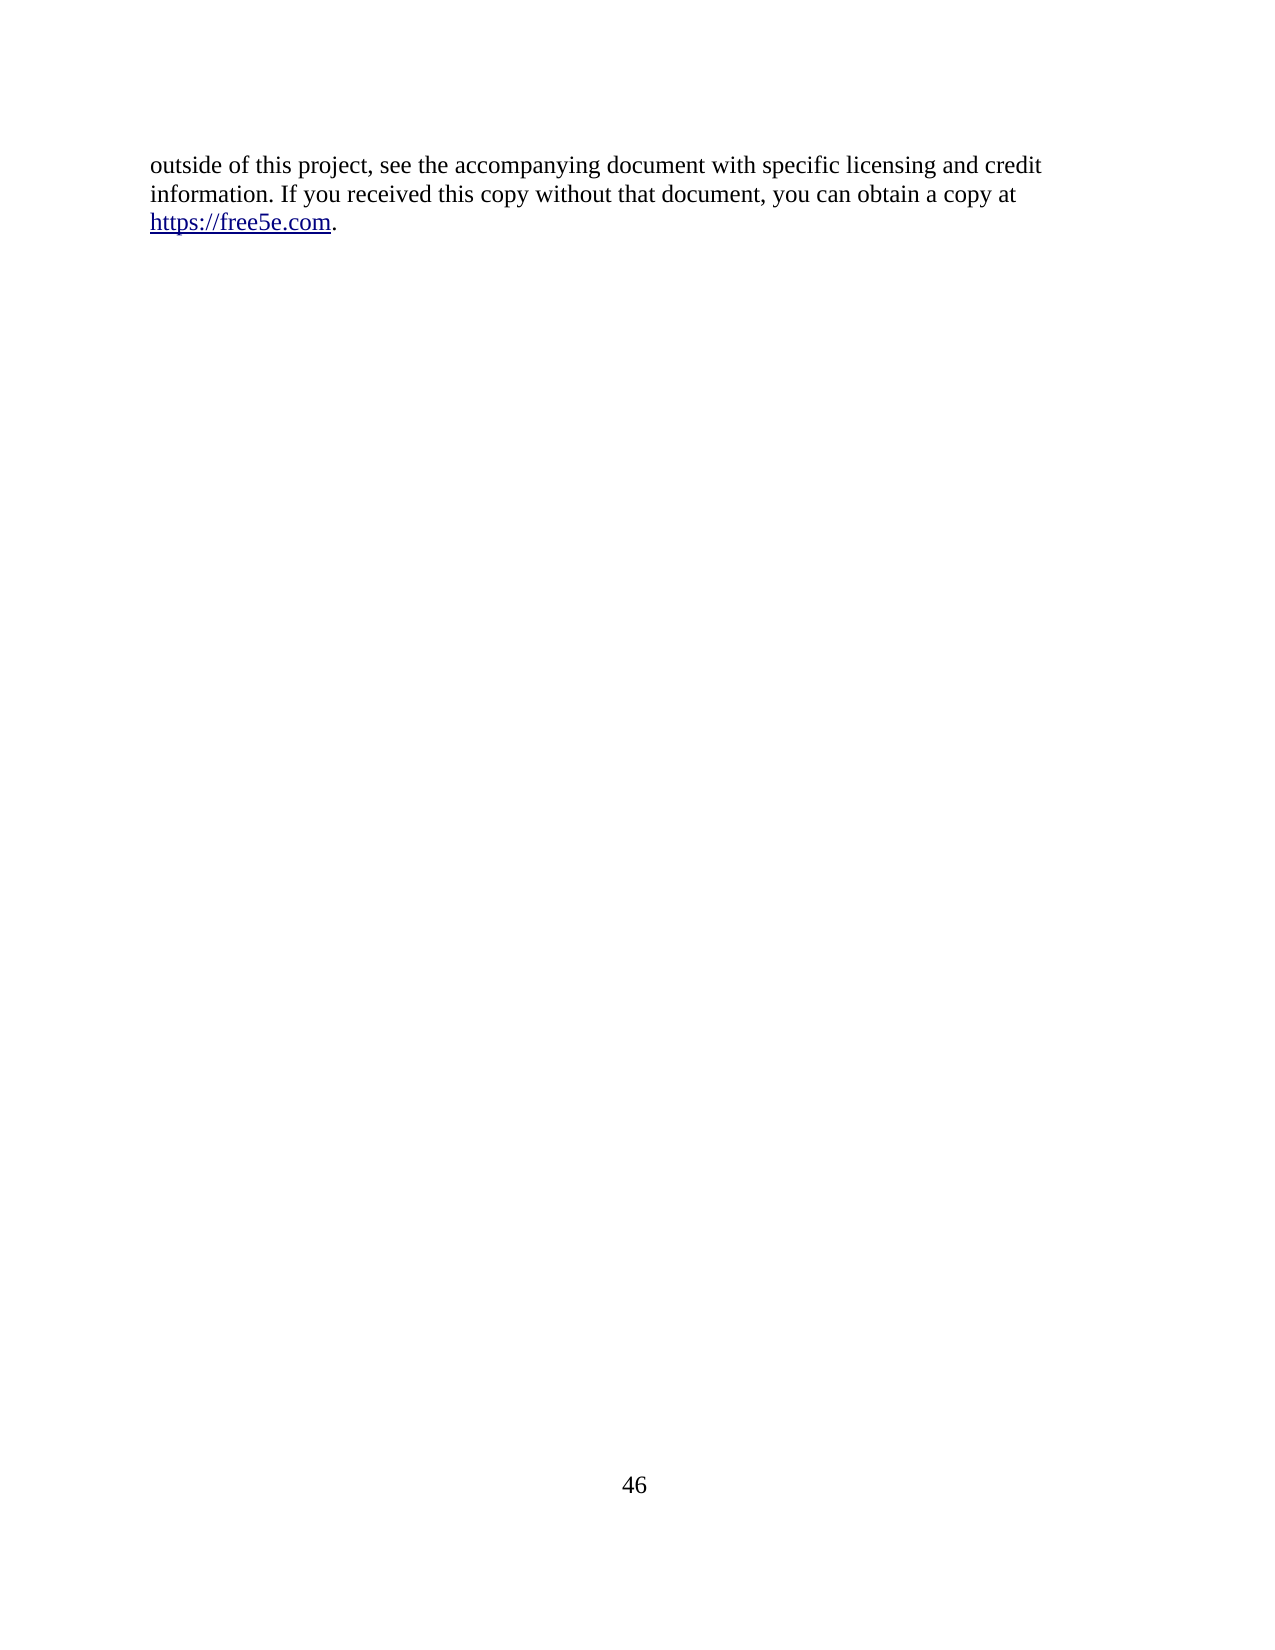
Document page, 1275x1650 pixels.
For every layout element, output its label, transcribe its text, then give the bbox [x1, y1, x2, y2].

text outside of this project, see the accompanying document with specific licensing and credit information. If you received this copy without that document, you can obtain a copy at https://free5e.com. [150, 150, 1125, 236]
